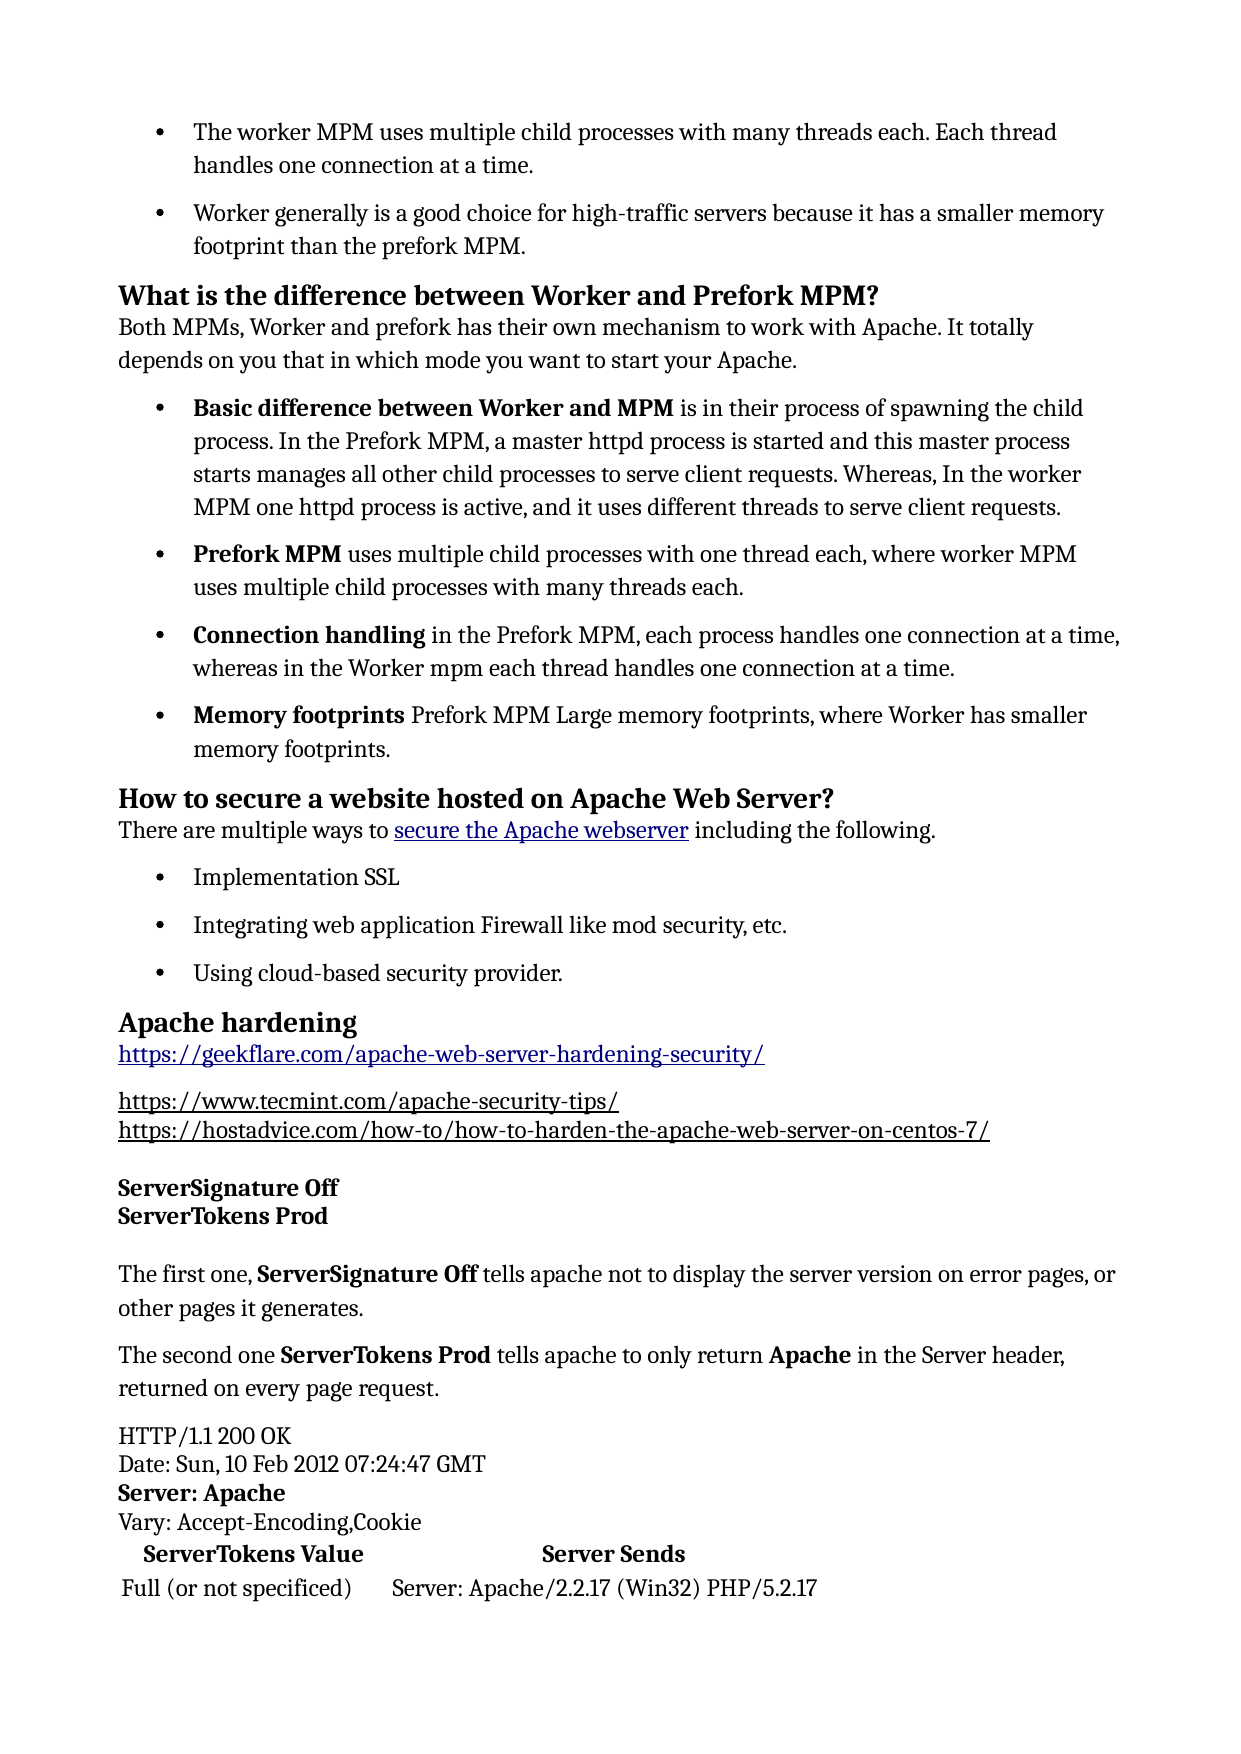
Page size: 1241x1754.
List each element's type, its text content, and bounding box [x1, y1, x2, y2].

text Both MPMs, Worker and prefork has their own mechanism to work with Apache. It totally depends on you that in which mode you want to start your Apache. [118, 313, 1122, 375]
text Server: Apache [118, 1479, 1122, 1508]
text https://geekflare.com/apache-web-server-hardening-security/ [118, 1039, 1122, 1068]
list Implementation SSL [156, 863, 1122, 892]
text https://www.tecmint.com/apache-security-tips/ [118, 1087, 1122, 1116]
text Date: Sun, 10 Feb 2012 07:24:47 GMT [118, 1450, 1122, 1479]
text ServerSignature Off [118, 1173, 1122, 1202]
text The first one, ServerSignature Off tells apache not to display the server version on error pages, or other pages it generates. [118, 1260, 1122, 1322]
list Using cloud-based security provider. [156, 958, 1122, 987]
list Integrating web application Firewall like mod security, etc. [156, 911, 1122, 939]
table_header ServerTokens Value [118, 1537, 389, 1571]
text https://hostadvice.com/how-to/how-to-harden-the-apache-web-server-on-centos-7/ [118, 1116, 1122, 1145]
table_cell Server: Apache/2.2.17 (Win32) PHP/5.2.17 [390, 1571, 838, 1606]
text ServerTokens Prod [118, 1202, 1122, 1231]
list Connection handling in the Prefork MPM, each process handles one connection at a time, whereas in the Worker mpm each thread handles one connection at a time. [156, 621, 1122, 683]
subtitle Apache hardening [118, 1006, 1122, 1039]
subtitle How to secure a website hosted on Apache Web Server? [118, 782, 1122, 816]
text The second one ServerTokens Prod tells apache to only return Apache in the Server header, returned on every page request. [118, 1341, 1122, 1403]
list Basic difference between Worker and MPM is in their process of spawning the child process. In the Prefork MPM, a master httpd process is started and this master process starts manages all other child processes to serve client requests. Whereas, In the worker MPM one httpd process is active, and it uses different threads to serve client requests. [156, 393, 1122, 521]
list The worker MPM uses multiple child processes with many threads each. Each thread handles one connection at a time. [156, 118, 1122, 180]
text Vary: Accept-Encoding,Cookie [118, 1508, 1122, 1537]
list Prefork MPM uses multiple child processes with one thread each, where worker MPM uses multiple child processes with many threads each. [156, 540, 1122, 602]
text HTTP/1.1 200 OK [118, 1422, 1122, 1450]
table_cell Full (or not specificed) [118, 1571, 389, 1606]
list Memory footprints Prefork MPM Large memory footprints, where Worker has smaller memory footprints. [156, 701, 1122, 763]
text There are multiple ways to secure the Apache webserver including the following. [118, 816, 1122, 844]
list Worker generally is a good choice for high-traffic servers because it has a smaller memory footprint than the prefork MPM. [156, 199, 1122, 261]
subtitle What is the difference between Worker and Prefork MPM? [118, 279, 1122, 313]
table_header Server Sends [390, 1537, 838, 1571]
